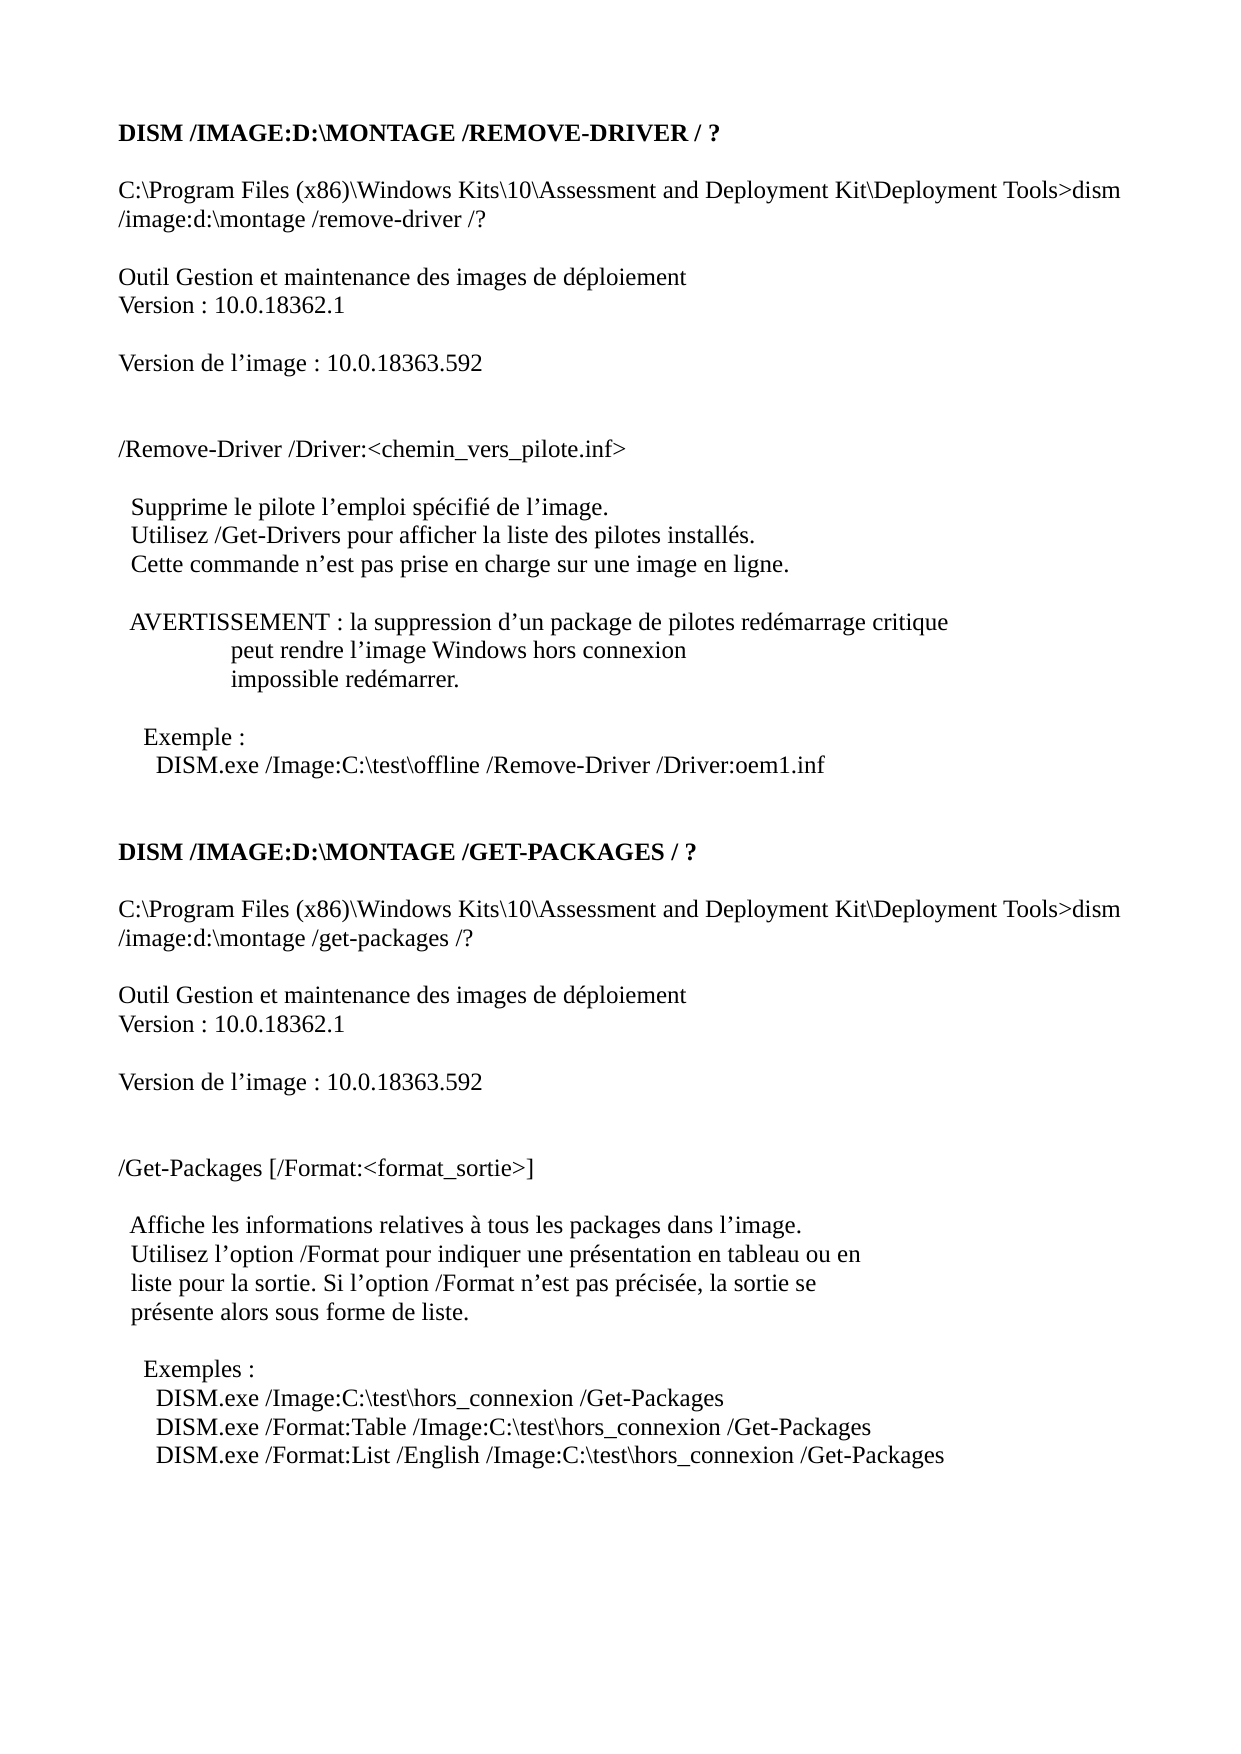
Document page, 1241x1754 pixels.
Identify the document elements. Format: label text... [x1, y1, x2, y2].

text Affiche les informations relatives à tous les packages dans l’image. [118, 1211, 1122, 1239]
text DISM.exe /Format:List /English /Image:C:\test\hors_connexion /Get-Packages [118, 1441, 1122, 1469]
text peut rendre l’image Windows hors connexion [118, 636, 1122, 664]
text DISM.exe /Image:C:\test\offline /Remove-Driver /Driver:oem1.inf [118, 751, 1122, 779]
text Version de l’image : 10.0.18363.592 [118, 348, 1122, 377]
text /Get-Packages [/Format:<format_sortie>] [118, 1153, 1122, 1182]
text Version de l’image : 10.0.18363.592 [118, 1067, 1122, 1096]
text C:\Program Files (x86)\Windows Kits\10\Assessment and Deployment Kit\Deployment Tools>dism /image:d:\montage /get-packages /? [118, 894, 1122, 952]
text Outil Gestion et maintenance des images de déploiement [118, 981, 1122, 1009]
text /Remove-Driver /Driver:<chemin_vers_pilote.inf> [118, 434, 1122, 463]
text C:\Program Files (x86)\Windows Kits\10\Assessment and Deployment Kit\Deployment Tools>dism /image:d:\montage /remove-driver /? [118, 176, 1122, 233]
text Outil Gestion et maintenance des images de déploiement [118, 262, 1122, 291]
text DISM /IMAGE:D:\MONTAGE /GET-PACKAGES / ? [118, 837, 1122, 866]
text DISM.exe /Format:Table /Image:C:\test\hors_connexion /Get-Packages [118, 1412, 1122, 1441]
text DISM.exe /Image:C:\test\hors_connexion /Get-Packages [118, 1383, 1122, 1412]
text présente alors sous forme de liste. [118, 1297, 1122, 1326]
text Exemple : [118, 722, 1122, 751]
text Version : 10.0.18362.1 [118, 1009, 1122, 1038]
text liste pour la sortie. Si l’option /Format n’est pas précisée, la sortie se [118, 1268, 1122, 1297]
text Cette commande n’est pas prise en charge sur une image en ligne. [118, 549, 1122, 578]
text Version : 10.0.18362.1 [118, 291, 1122, 319]
text AVERTISSEMENT : la suppression d’un package de pilotes redémarrage critique [118, 607, 1122, 636]
text impossible redémarrer. [118, 664, 1122, 693]
text Exemples : [118, 1354, 1122, 1383]
text Utilisez l’option /Format pour indiquer une présentation en tableau ou en [118, 1239, 1122, 1268]
text Utilisez /Get-Drivers pour afficher la liste des pilotes installés. [118, 521, 1122, 549]
text Supprime le pilote l’emploi spécifié de l’image. [118, 492, 1122, 521]
text DISM /IMAGE:D:\MONTAGE /REMOVE-DRIVER / ? [118, 118, 1122, 147]
